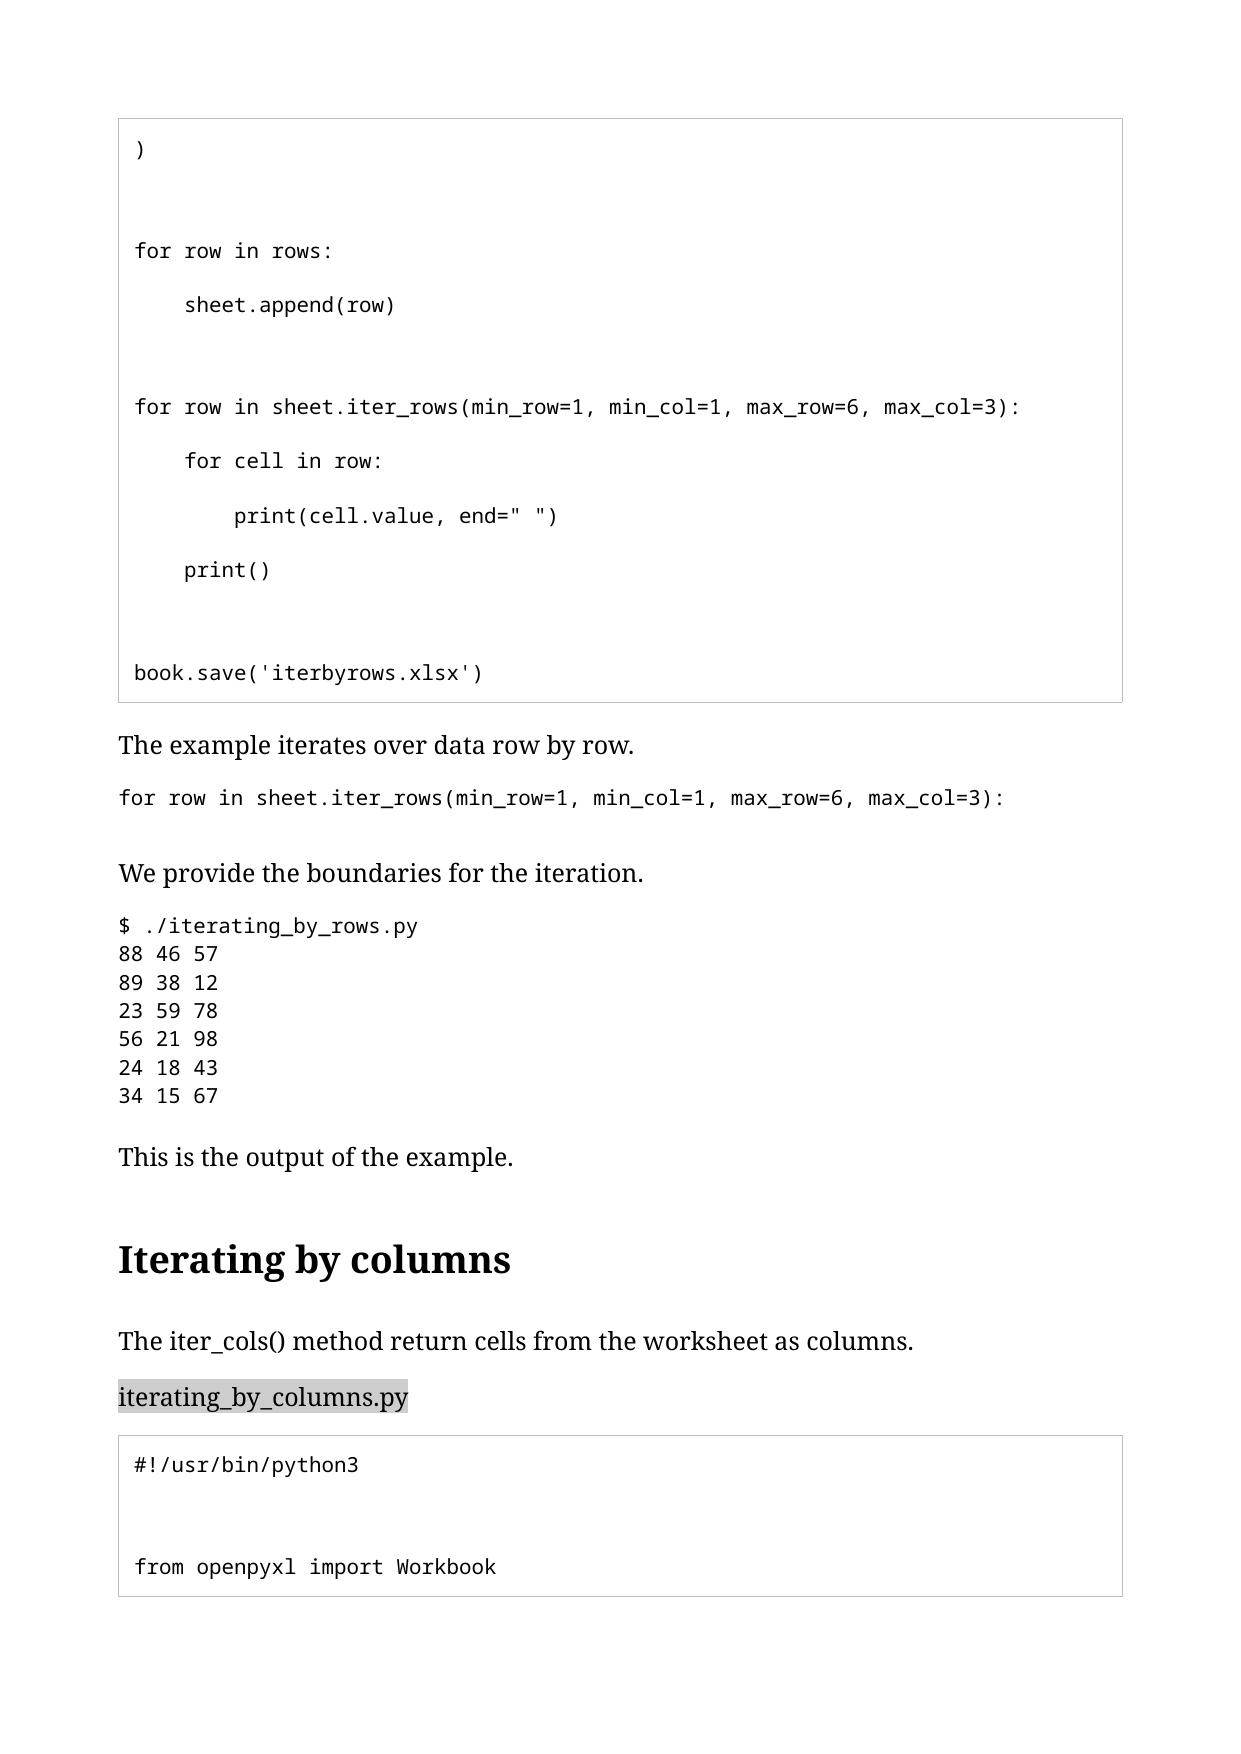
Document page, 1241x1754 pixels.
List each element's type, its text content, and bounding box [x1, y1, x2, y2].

text book.save('iterbyrows.xlsx') [119, 642, 1122, 702]
text $ ./iterating_by_rows.py [118, 911, 1122, 939]
text print() [119, 540, 1122, 584]
text 34 15 67 [118, 1081, 1122, 1110]
text for row in rows: [119, 220, 1122, 264]
text We provide the boundaries for the iteration. [118, 855, 1122, 889]
text The iter_cols() method return cells from the worksheet as columns. [118, 1324, 1122, 1358]
text iterating_by_columns.py [118, 1379, 1122, 1413]
text This is the output of the example. [118, 1139, 1122, 1173]
text for cell in row: [119, 431, 1122, 475]
text for row in sheet.iter_rows(min_row=1, min_col=1, max_row=6, max_col=3): [119, 377, 1122, 421]
text The example iterates over data row by row. [118, 728, 1122, 762]
text 88 46 57 [118, 939, 1122, 968]
text 56 21 98 [118, 1024, 1122, 1053]
subtitle Iterating by columns [118, 1234, 1122, 1285]
text from openpyxl import Workbook [119, 1537, 1122, 1596]
text ) [119, 119, 1122, 162]
text 89 38 12 [118, 968, 1122, 996]
text 23 59 78 [118, 996, 1122, 1024]
text for row in sheet.iter_rows(min_row=1, min_col=1, max_row=6, max_col=3): [118, 783, 1122, 812]
text print(cell.value, end=" ") [119, 485, 1122, 530]
text #!/usr/bin/python3 [119, 1436, 1122, 1479]
text 24 18 43 [118, 1053, 1122, 1081]
text sheet.append(row) [119, 274, 1122, 319]
